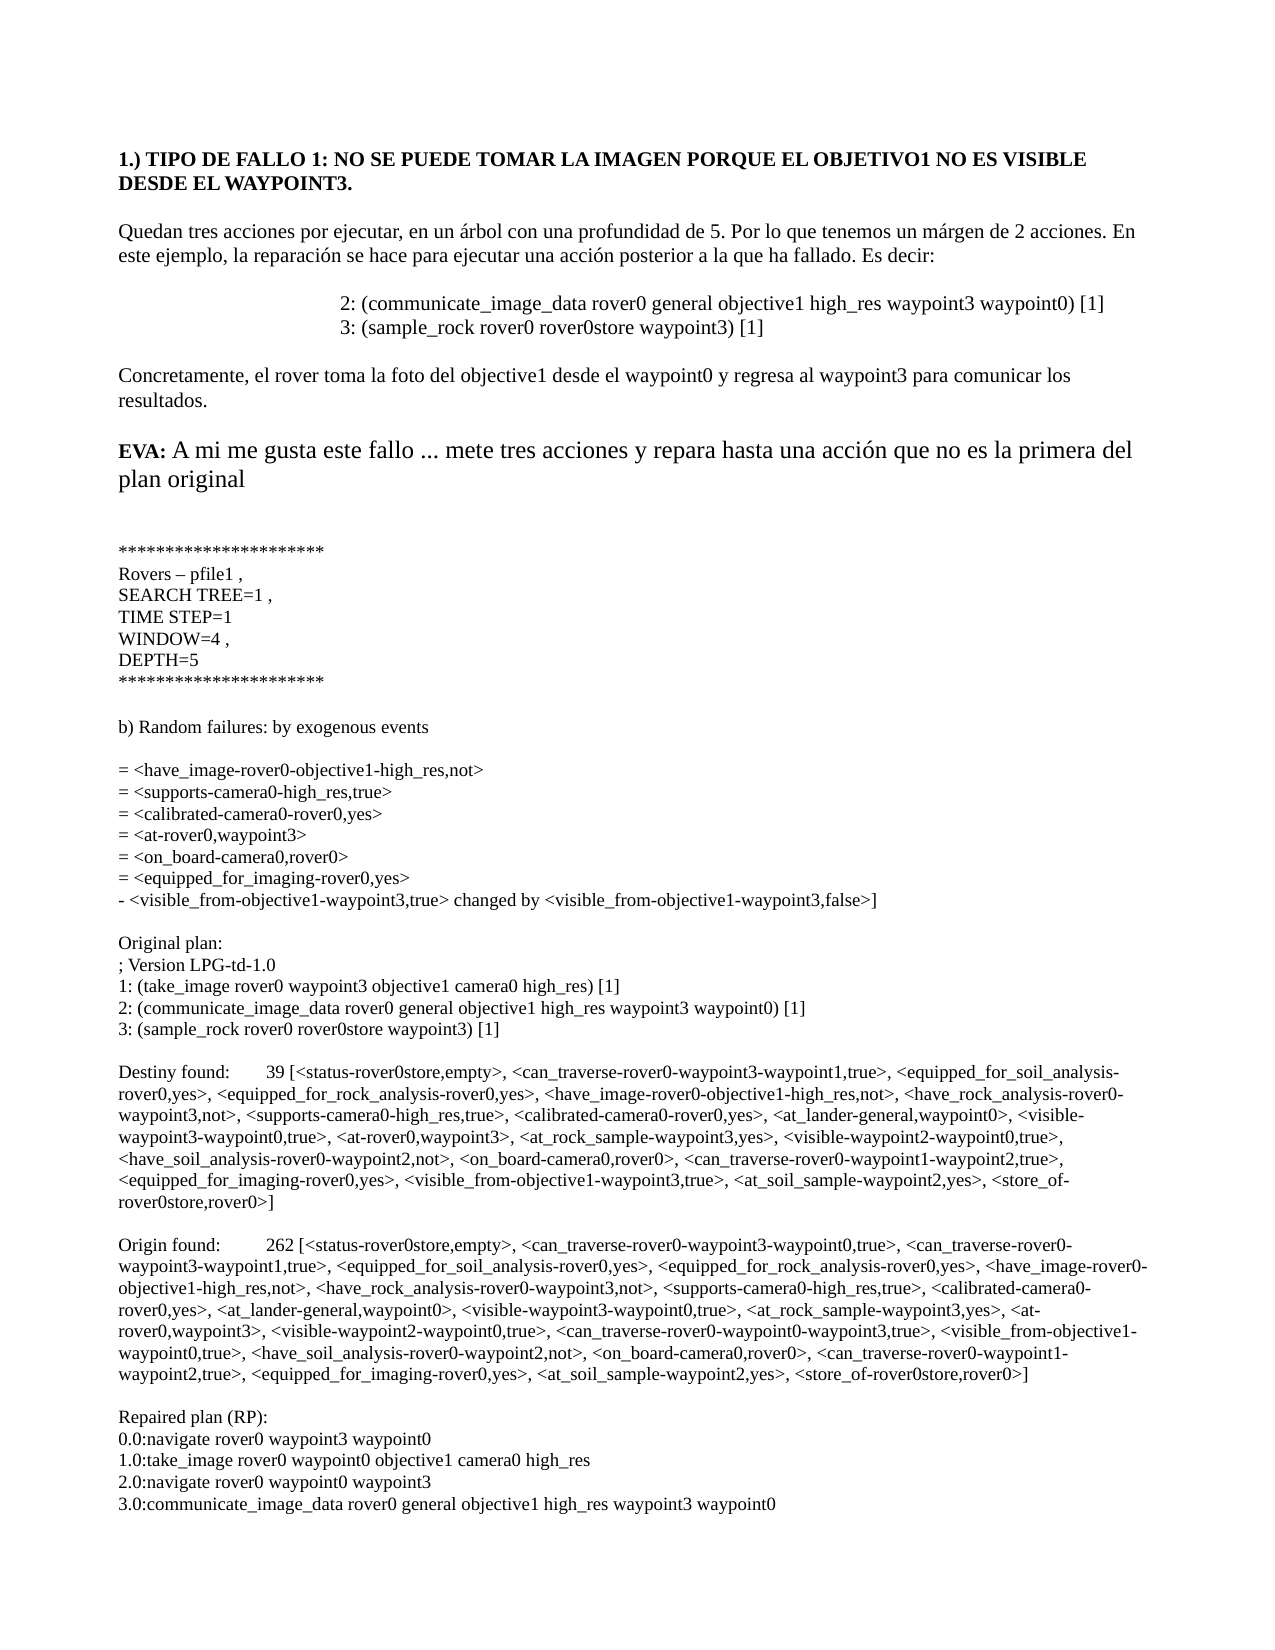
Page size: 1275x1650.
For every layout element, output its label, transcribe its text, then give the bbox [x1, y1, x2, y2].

text = <supports-camera0-high_res,true> [118, 781, 1157, 802]
text 0.0:navigate rover0 waypoint3 waypoint0 [118, 1428, 1157, 1449]
text Quedan tres acciones por ejecutar, en un árbol con una profundidad de 5. Por lo que tenemos un márgen de 2 acciones. En este ejemplo, la reparación se hace para ejecutar una acción posterior a la que ha fallado. Es decir: [118, 219, 1157, 267]
text 1: (take_image rover0 waypoint3 objective1 camera0 high_res) [1] [118, 975, 1157, 997]
text 2: (communicate_image_data rover0 general objective1 high_res waypoint3 waypoint0) [1] [118, 997, 1157, 1018]
text = <on_board-camera0,rover0> [118, 846, 1157, 867]
text - <visible_from-objective1-waypoint3,true> changed by <visible_from-objective1-waypoint3,false>] [118, 889, 1157, 910]
text Destiny found: 39 [<status-rover0store,empty>, <can_traverse-rover0-waypoint3-waypoint1,true>, <equipped_for_soil_analysis-rover0,yes>, <equipped_for_rock_analysis-rover0,yes>, <have_image-rover0-objective1-high_res,not>, <have_rock_analysis-rover0-waypoint3,not>, <supports-camera0-high_res,true>, <calibrated-camera0-rover0,yes>, <at_lander-general,waypoint0>, <visible-waypoint3-waypoint0,true>, <at-rover0,waypoint3>, <at_rock_sample-waypoint3,yes>, <visible-waypoint2-waypoint0,true>, <have_soil_analysis-rover0-waypoint2,not>, <on_board-camera0,rover0>, <can_traverse-rover0-waypoint1-waypoint2,true>, <equipped_for_imaging-rover0,yes>, <visible_from-objective1-waypoint3,true>, <at_soil_sample-waypoint2,yes>, <store_of-rover0store,rover0>] [118, 1061, 1157, 1212]
text 3.0:communicate_image_data rover0 general objective1 high_res waypoint3 waypoint0 [118, 1492, 1157, 1514]
text b) Random failures: by exogenous events [118, 716, 1157, 738]
text Original plan: [118, 932, 1157, 953]
text ********************** [118, 541, 1157, 563]
text 3: (sample_rock rover0 rover0store waypoint3) [1] [118, 1018, 1157, 1040]
text WINDOW=4 , [118, 627, 1157, 649]
text Rovers – pfile1 , [118, 563, 1157, 584]
text DEPTH=5 [118, 649, 1157, 671]
text 1.) TIPO DE FALLO 1: NO SE PUEDE TOMAR LA IMAGEN PORQUE EL OBJETIVO1 NO ES VISIBLE DESDE EL WAYPOINT3. [118, 147, 1157, 195]
text SEARCH TREE=1 , [118, 584, 1157, 606]
text Concretamente, el rover toma la foto del objective1 desde el waypoint0 y regresa al waypoint3 para comunicar los resultados. [118, 363, 1157, 412]
text 2: (communicate_image_data rover0 general objective1 high_res waypoint3 waypoint0) [1] [118, 291, 1157, 315]
text 1.0:take_image rover0 waypoint0 objective1 camera0 high_res [118, 1449, 1157, 1471]
text = <at-rover0,waypoint3> [118, 824, 1157, 846]
text TIME STEP=1 [118, 606, 1157, 627]
text EVA: A mi me gusta este fallo ... mete tres acciones y repara hasta una acción que no es la primera del plan original [118, 436, 1157, 493]
text = <equipped_for_imaging-rover0,yes> [118, 867, 1157, 889]
text Repaired plan (RP): [118, 1406, 1157, 1428]
text ; Version LPG-td-1.0 [118, 953, 1157, 975]
text Origin found: 262 [<status-rover0store,empty>, <can_traverse-rover0-waypoint3-waypoint0,true>, <can_traverse-rover0-waypoint3-waypoint1,true>, <equipped_for_soil_analysis-rover0,yes>, <equipped_for_rock_analysis-rover0,yes>, <have_image-rover0-objective1-high_res,not>, <have_rock_analysis-rover0-waypoint3,not>, <supports-camera0-high_res,true>, <calibrated-camera0-rover0,yes>, <at_lander-general,waypoint0>, <visible-waypoint3-waypoint0,true>, <at_rock_sample-waypoint3,yes>, <at-rover0,waypoint3>, <visible-waypoint2-waypoint0,true>, <can_traverse-rover0-waypoint0-waypoint3,true>, <visible_from-objective1-waypoint0,true>, <have_soil_analysis-rover0-waypoint2,not>, <on_board-camera0,rover0>, <can_traverse-rover0-waypoint1-waypoint2,true>, <equipped_for_imaging-rover0,yes>, <at_soil_sample-waypoint2,yes>, <store_of-rover0store,rover0>] [118, 1234, 1157, 1385]
text 3: (sample_rock rover0 rover0store waypoint3) [1] [118, 315, 1157, 339]
text = <calibrated-camera0-rover0,yes> [118, 802, 1157, 824]
text = <have_image-rover0-objective1-high_res,not> [118, 759, 1157, 781]
text 2.0:navigate rover0 waypoint0 waypoint3 [118, 1471, 1157, 1492]
text ********************** [118, 671, 1157, 692]
